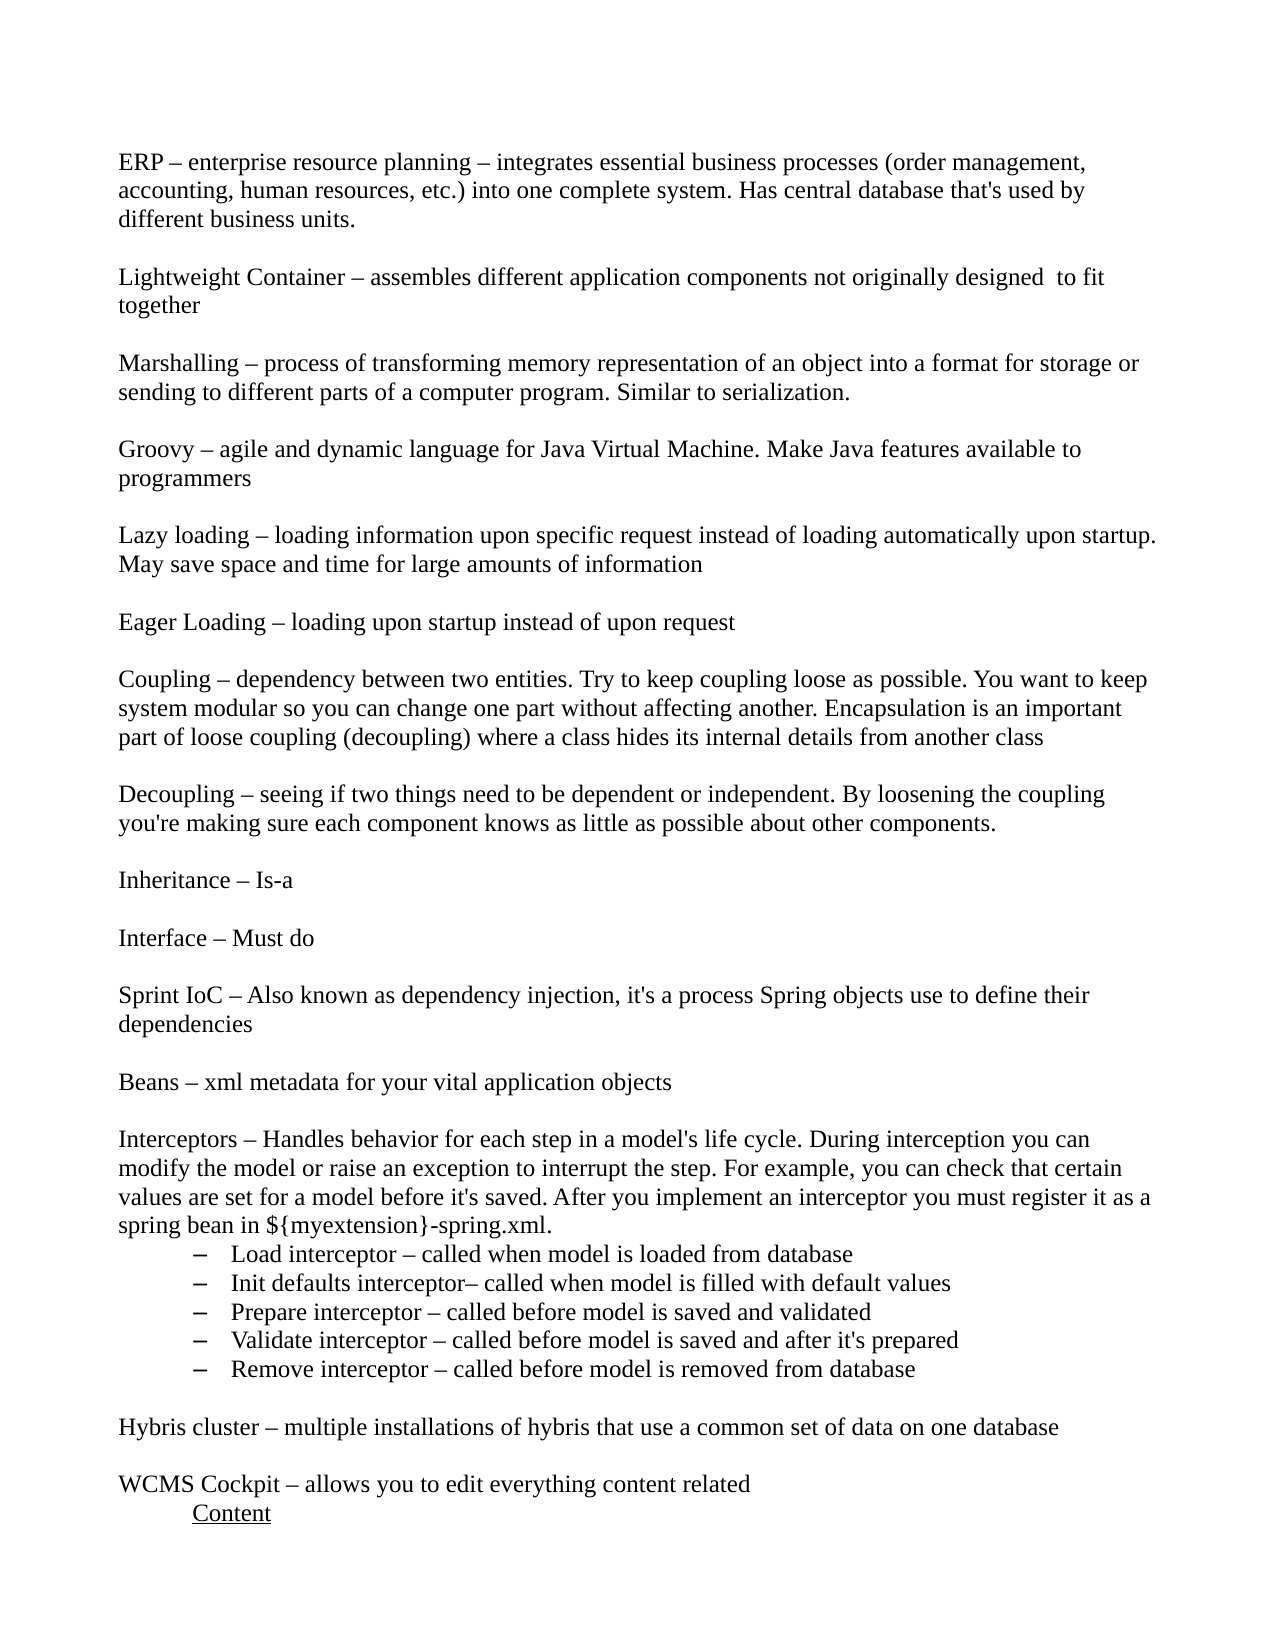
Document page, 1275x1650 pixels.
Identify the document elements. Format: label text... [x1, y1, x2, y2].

text Eager Loading – loading upon startup instead of upon request [118, 607, 1157, 636]
text Marshalling – process of transforming memory representation of an object into a format for storage or sending to different parts of a computer program. Similar to serialization. [118, 348, 1157, 406]
text Interface – Must do [118, 923, 1157, 952]
list Init defaults interceptor– called when model is filled with default values [193, 1268, 1157, 1297]
text Lazy loading – loading information upon specific request instead of loading automatically upon startup. May save space and time for large amounts of information [118, 521, 1157, 578]
list Validate interceptor – called before model is saved and after it's prepared [193, 1326, 1157, 1354]
list Load interceptor – called when model is loaded from database [193, 1239, 1157, 1268]
list Remove interceptor – called before model is removed from database [193, 1354, 1157, 1383]
text Beans – xml metadata for your vital application objects [118, 1067, 1157, 1096]
text Inheritance – Is-a [118, 866, 1157, 894]
text WCMS Cockpit – allows you to edit everything content related [118, 1469, 1157, 1498]
text ERP – enterprise resource planning – integrates essential business processes (order management, accounting, human resources, etc.) into one complete system. Has central database that's used by different business units. [118, 147, 1157, 233]
text Coupling – dependency between two entities. Try to keep coupling loose as possible. You want to keep system modular so you can change one part without affecting another. Encapsulation is an important part of loose coupling (decoupling) where a class hides its internal details from another class [118, 664, 1157, 751]
text Sprint IoC – Also known as dependency injection, it's a process Spring objects use to define their dependencies [118, 981, 1157, 1038]
text Interceptors – Handles behavior for each step in a model's life cycle. During interception you can modify the model or raise an exception to interrupt the step. For example, you can check that certain values are set for a model before it's saved. After you implement an interceptor you must register it as a spring bean in ${myextension}-spring.xml. [118, 1124, 1157, 1239]
text Groovy – agile and dynamic language for Java Virtual Machine. Make Java features available to programmers [118, 434, 1157, 492]
text Hybris cluster – multiple installations of hybris that use a common set of data on one database [118, 1412, 1157, 1441]
text Decoupling – seeing if two things need to be dependent or independent. By loosening the coupling you're making sure each component knows as little as possible about other components. [118, 779, 1157, 837]
text Content [118, 1498, 1157, 1527]
text Lightweight Container – assembles different application components not originally designed to fit together [118, 262, 1157, 319]
list Prepare interceptor – called before model is saved and validated [193, 1297, 1157, 1326]
